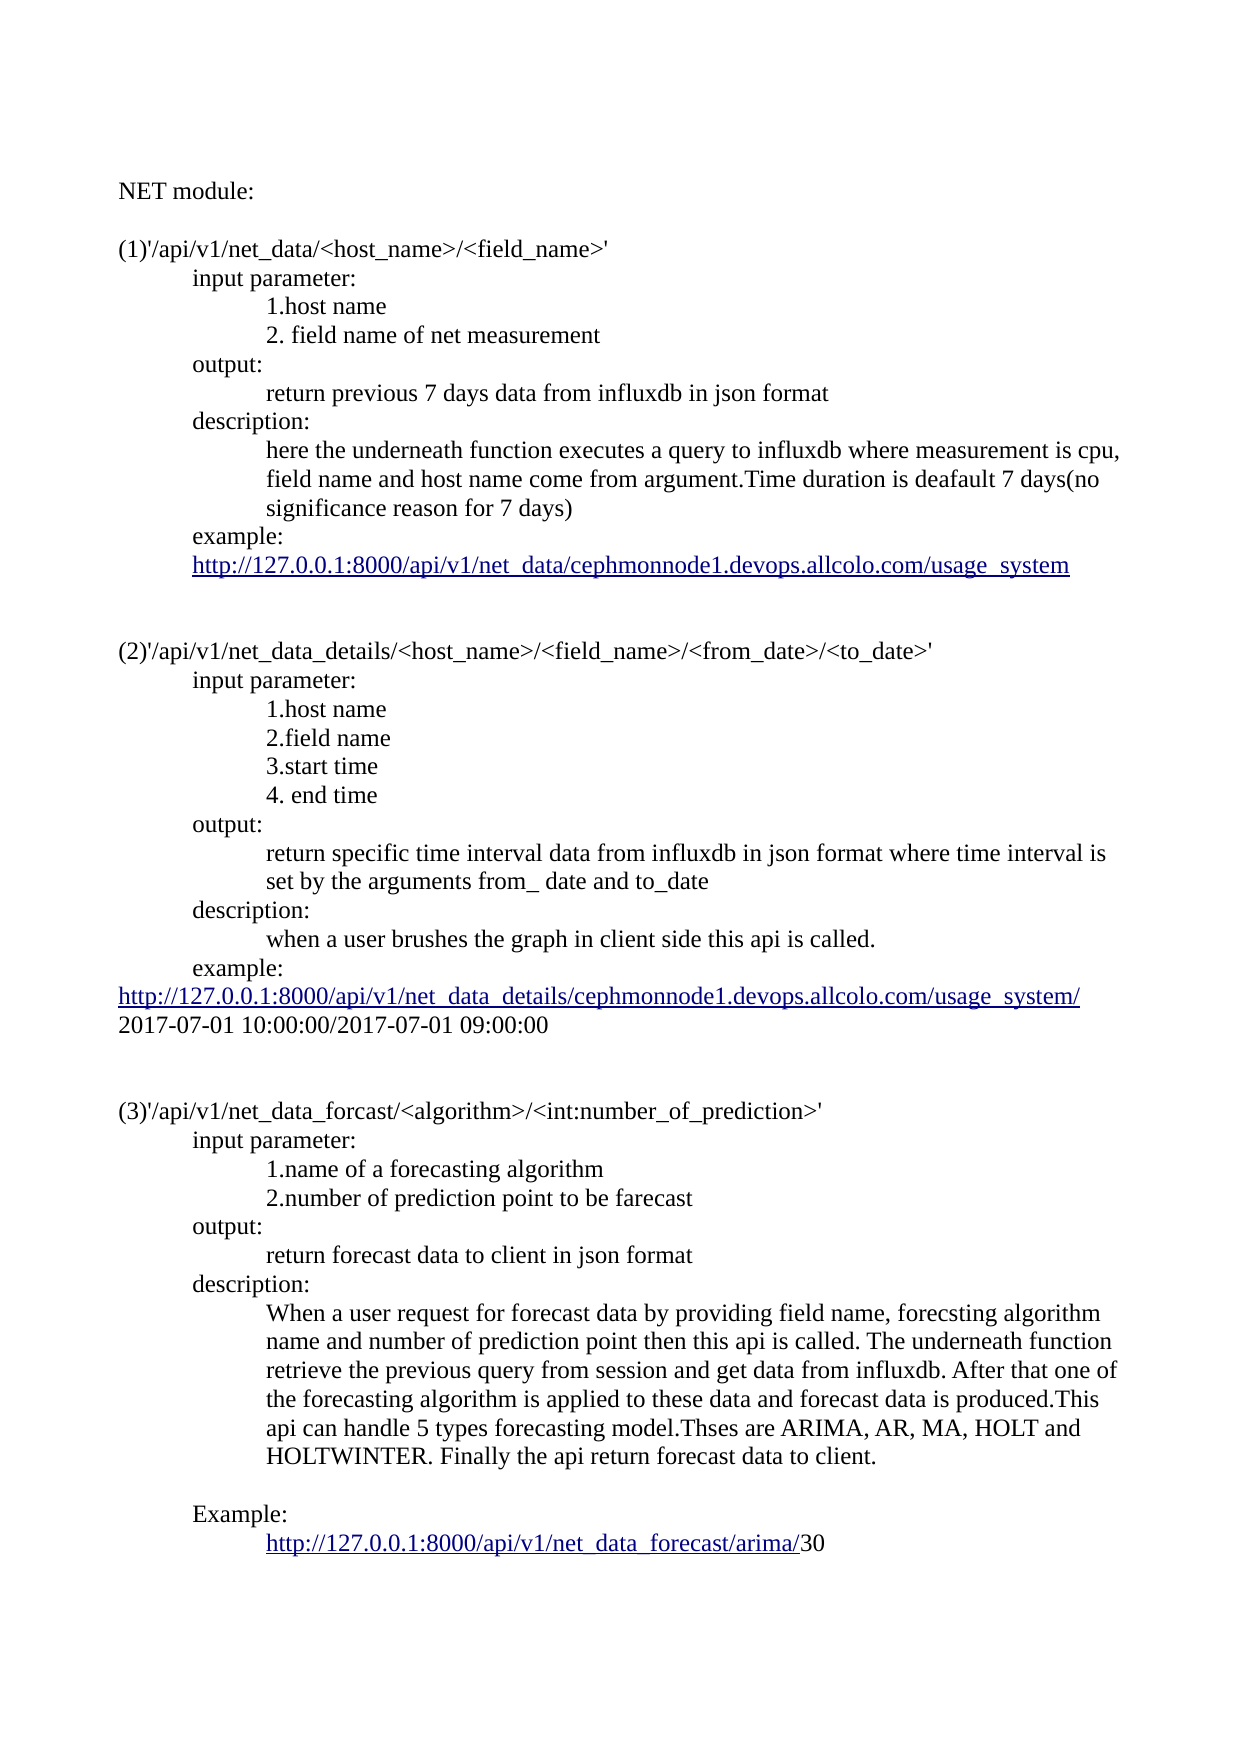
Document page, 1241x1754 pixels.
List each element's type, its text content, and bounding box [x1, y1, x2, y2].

text http://127.0.0.1:8000/api/v1/net_data_forecast/arima/30 [118, 1528, 1122, 1556]
text return specific time interval data from influxdb in json format where time interval is set by the arguments from_ date and to_date [118, 838, 1122, 895]
text 1.name of a forecasting algorithm [118, 1154, 1122, 1183]
text input parameter: [118, 665, 1122, 694]
text 1.host name [118, 694, 1122, 723]
text input parameter: [118, 1125, 1122, 1154]
text output: [118, 809, 1122, 838]
text 2.number of prediction point to be farecast [118, 1183, 1122, 1211]
text (2)'/api/v1/net_data_details/<host_name>/<field_name>/<from_date>/<to_date>' [118, 636, 1122, 665]
text 3.start time [118, 751, 1122, 780]
text output: [118, 1211, 1122, 1240]
text return previous 7 days data from influxdb in json format [118, 378, 1122, 406]
text description: [118, 895, 1122, 924]
text description: [118, 1269, 1122, 1298]
text When a user request for forecast data by providing field name, forecsting algorithm name and number of prediction point then this api is called. The underneath function retrieve the previous query from session and get data from influxdb. After that one of the forecasting algorithm is applied to these data and forecast data is produced.This api can handle 5 types forecasting model.Thses are ARIMA, AR, MA, HOLT and HOLTWINTER. Finally the api return forecast data to client. [118, 1298, 1122, 1470]
text when a user brushes the graph in client side this api is called. [118, 924, 1122, 953]
text 1.host name [118, 291, 1122, 320]
text input parameter: [118, 263, 1122, 291]
text 2.field name [118, 723, 1122, 751]
text (1)'/api/v1/net_data/<host_name>/<field_name>' [118, 234, 1122, 263]
text NET module: [118, 176, 1122, 205]
text 2. field name of net measurement [118, 320, 1122, 349]
text 4. end time [118, 780, 1122, 809]
text http://127.0.0.1:8000/api/v1/net_data_details/cephmonnode1.devops.allcolo.com/usage_system/2017-07-01 10:00:00/2017-07-01 09:00:00 [118, 981, 1122, 1039]
text example: http://127.0.0.1:8000/api/v1/net_data/cephmonnode1.devops.allcolo.com/usage_system [118, 521, 1122, 579]
text return forecast data to client in json format [118, 1240, 1122, 1269]
text description: [118, 406, 1122, 435]
text example: [118, 953, 1122, 981]
text here the underneath function executes a query to influxdb where measurement is cpu, field name and host name come from argument.Time duration is deafault 7 days(no significance reason for 7 days) [118, 435, 1122, 521]
text (3)'/api/v1/net_data_forcast/<algorithm>/<int:number_of_prediction>' [118, 1096, 1122, 1125]
text Example: [118, 1499, 1122, 1528]
text output: [118, 349, 1122, 378]
